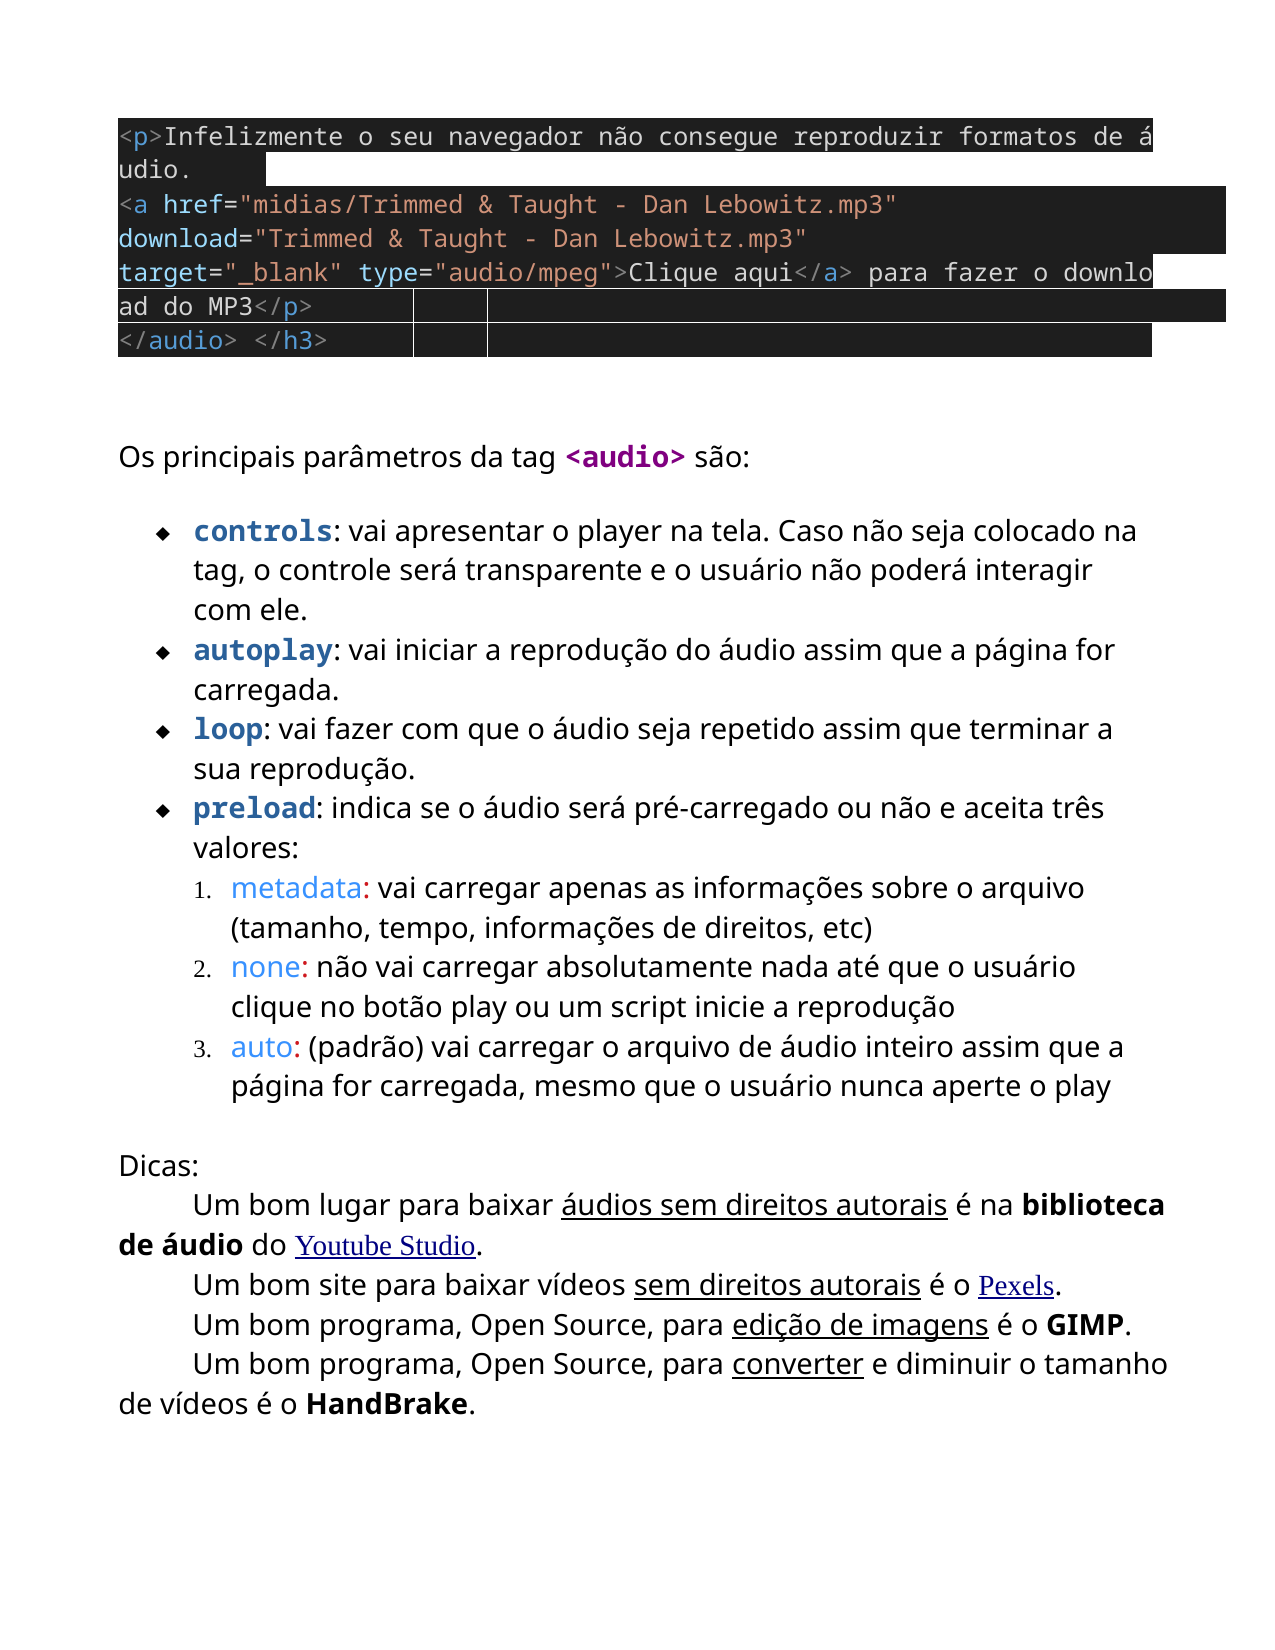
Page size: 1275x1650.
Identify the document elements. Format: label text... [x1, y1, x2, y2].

text Dicas: [118, 1145, 1198, 1185]
text Um bom site para baixar vídeos sem direitos autorais é o Pexels. [118, 1264, 1198, 1304]
text Os principais parâmetros da tag <audio> são: [118, 436, 1198, 476]
text Um bom lugar para baixar áudios sem direitos autorais é na biblioteca de áudio do Youtube Studio. [118, 1185, 1198, 1264]
list preload: indica se o áudio será pré-carregado ou não e aceita três valores: [156, 788, 1157, 867]
list auto: (padrão) vai carregar o arquivo de áudio inteiro assim que a página for carregada, mesmo que o usuário nunca aperte o play [193, 1026, 1157, 1105]
list controls: vai apresentar o player na tela. Caso não seja colocado na tag, o controle será transparente e o usuário não poderá interagir com ele. [156, 510, 1157, 629]
text Um bom programa, Open Source, para converter e diminuir o tamanho de vídeos é o HandBrake. [118, 1343, 1198, 1423]
list loop: vai fazer com que o áudio seja repetido assim que terminar a sua reprodução. [156, 708, 1157, 788]
text Um bom programa, Open Source, para edição de imagens é o GIMP. [118, 1304, 1198, 1343]
list autoplay: vai iniciar a reprodução do áudio assim que a página for carregada. [156, 629, 1157, 708]
text download="Trimmed & Taught - Dan Lebowitz.mp3" [118, 220, 1157, 254]
text <a href="midias/Trimmed & Taught - Dan Lebowitz.mp3" [118, 186, 1157, 220]
text target="_blank" type="audio/mpeg">Clique aqui</a> para fazer o download do MP3</p> [118, 254, 1157, 322]
text </audio> </h3> [118, 322, 1157, 357]
text <p>Infelizmente o seu navegador não consegue reproduzir formatos de áudio. [118, 118, 1157, 186]
list metadata: vai carregar apenas as informações sobre o arquivo (tamanho, tempo, informações de direitos, etc) [193, 867, 1157, 947]
list none: não vai carregar absolutamente nada até que o usuário clique no botão play ou um script inicie a reprodução [193, 947, 1157, 1026]
